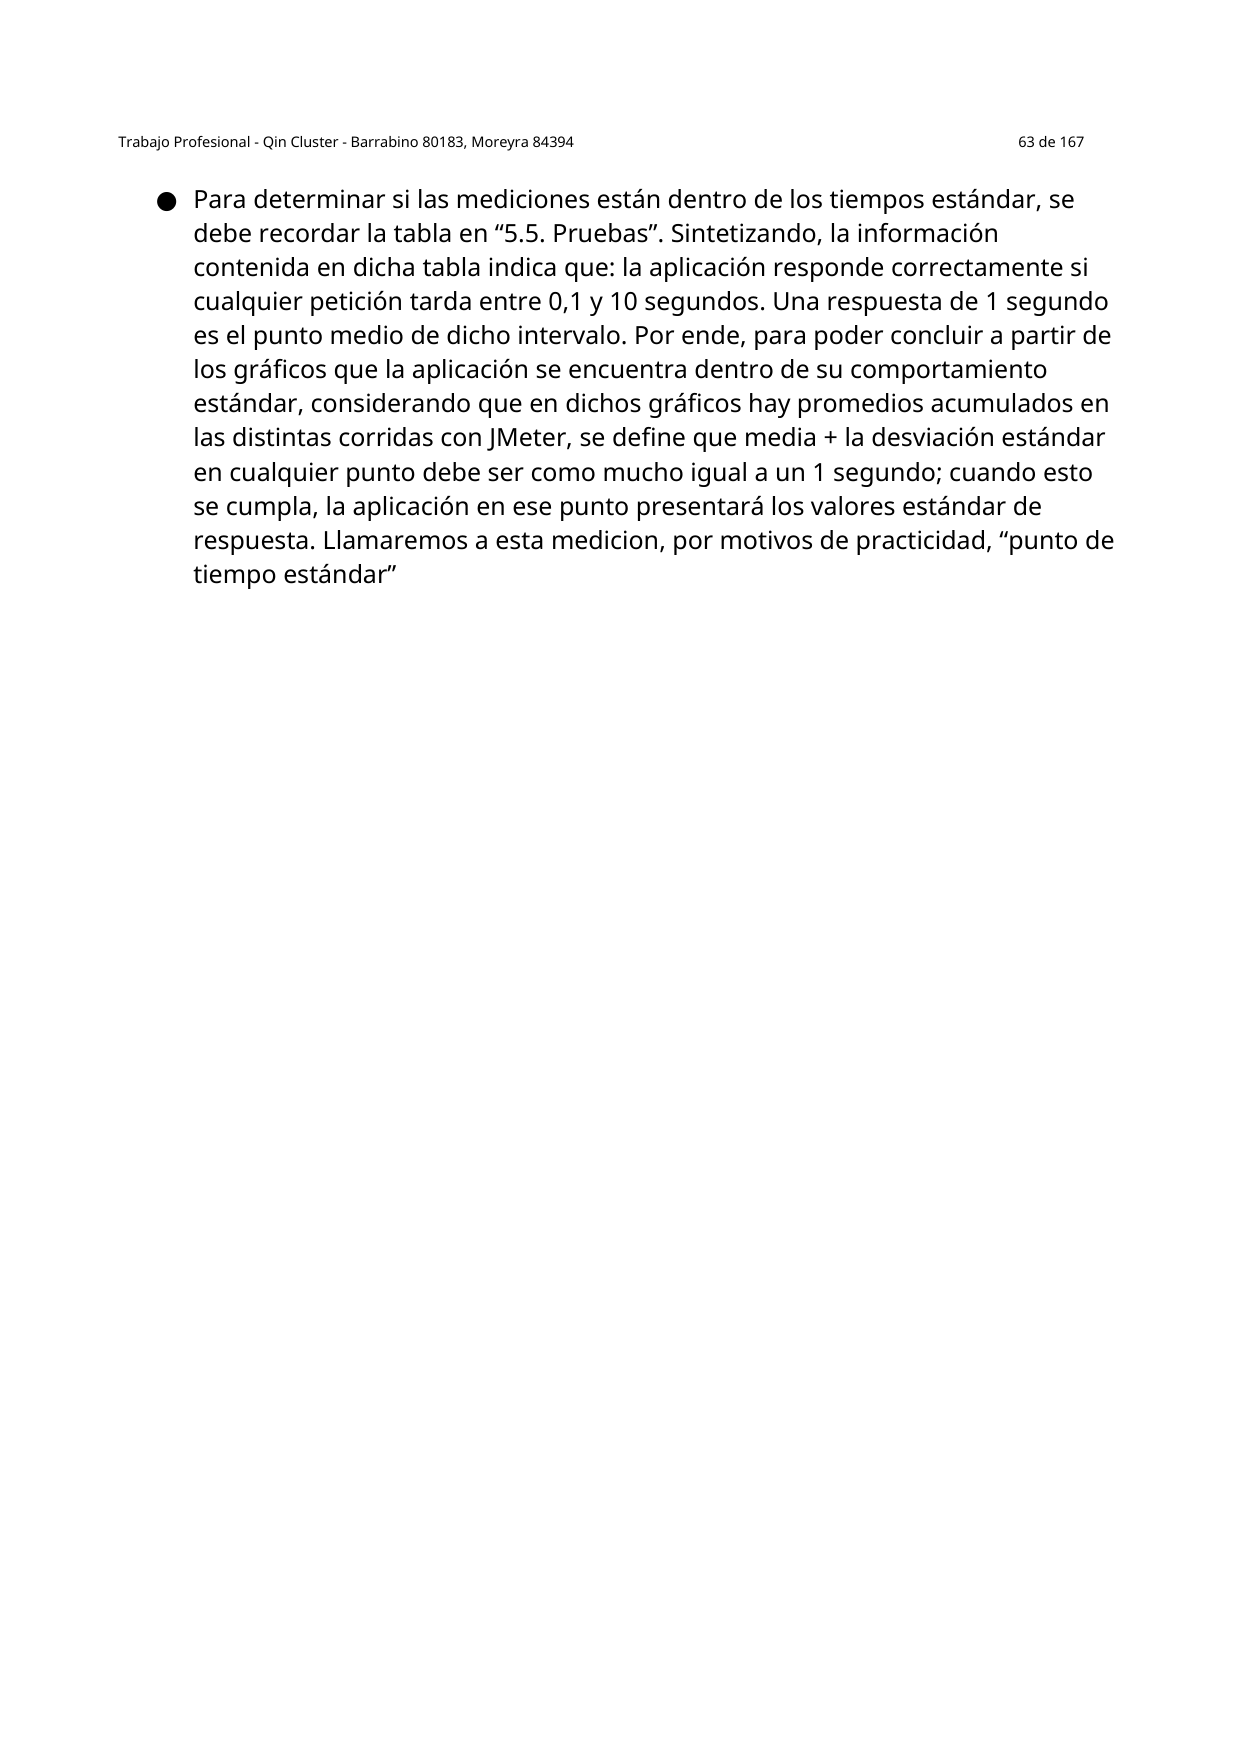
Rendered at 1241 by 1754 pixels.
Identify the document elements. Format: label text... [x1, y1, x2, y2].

list Para determinar si las mediciones están dentro de los tiempos estándar, se debe recordar la tabla en “5.5. Pruebas”. Sintetizando, la información contenida en dicha tabla indica que: la aplicación responde correctamente si cualquier petición tarda entre 0,1 y 10 segundos. Una respuesta de 1 segundo es el punto medio de dicho intervalo. Por ende, para poder concluir a partir de los gráficos que la aplicación se encuentra dentro de su comportamiento estándar, considerando que en dichos gráficos hay promedios acumulados en las distintas corridas con JMeter, se define que media + la desviación estándar en cualquier punto debe ser como mucho igual a un 1 segundo; cuando esto se cumpla, la aplicación en ese punto presentará los valores estándar de respuesta. Llamaremos a esta medicion, por motivos de practicidad, “punto de tiempo estándar” [156, 182, 1122, 590]
